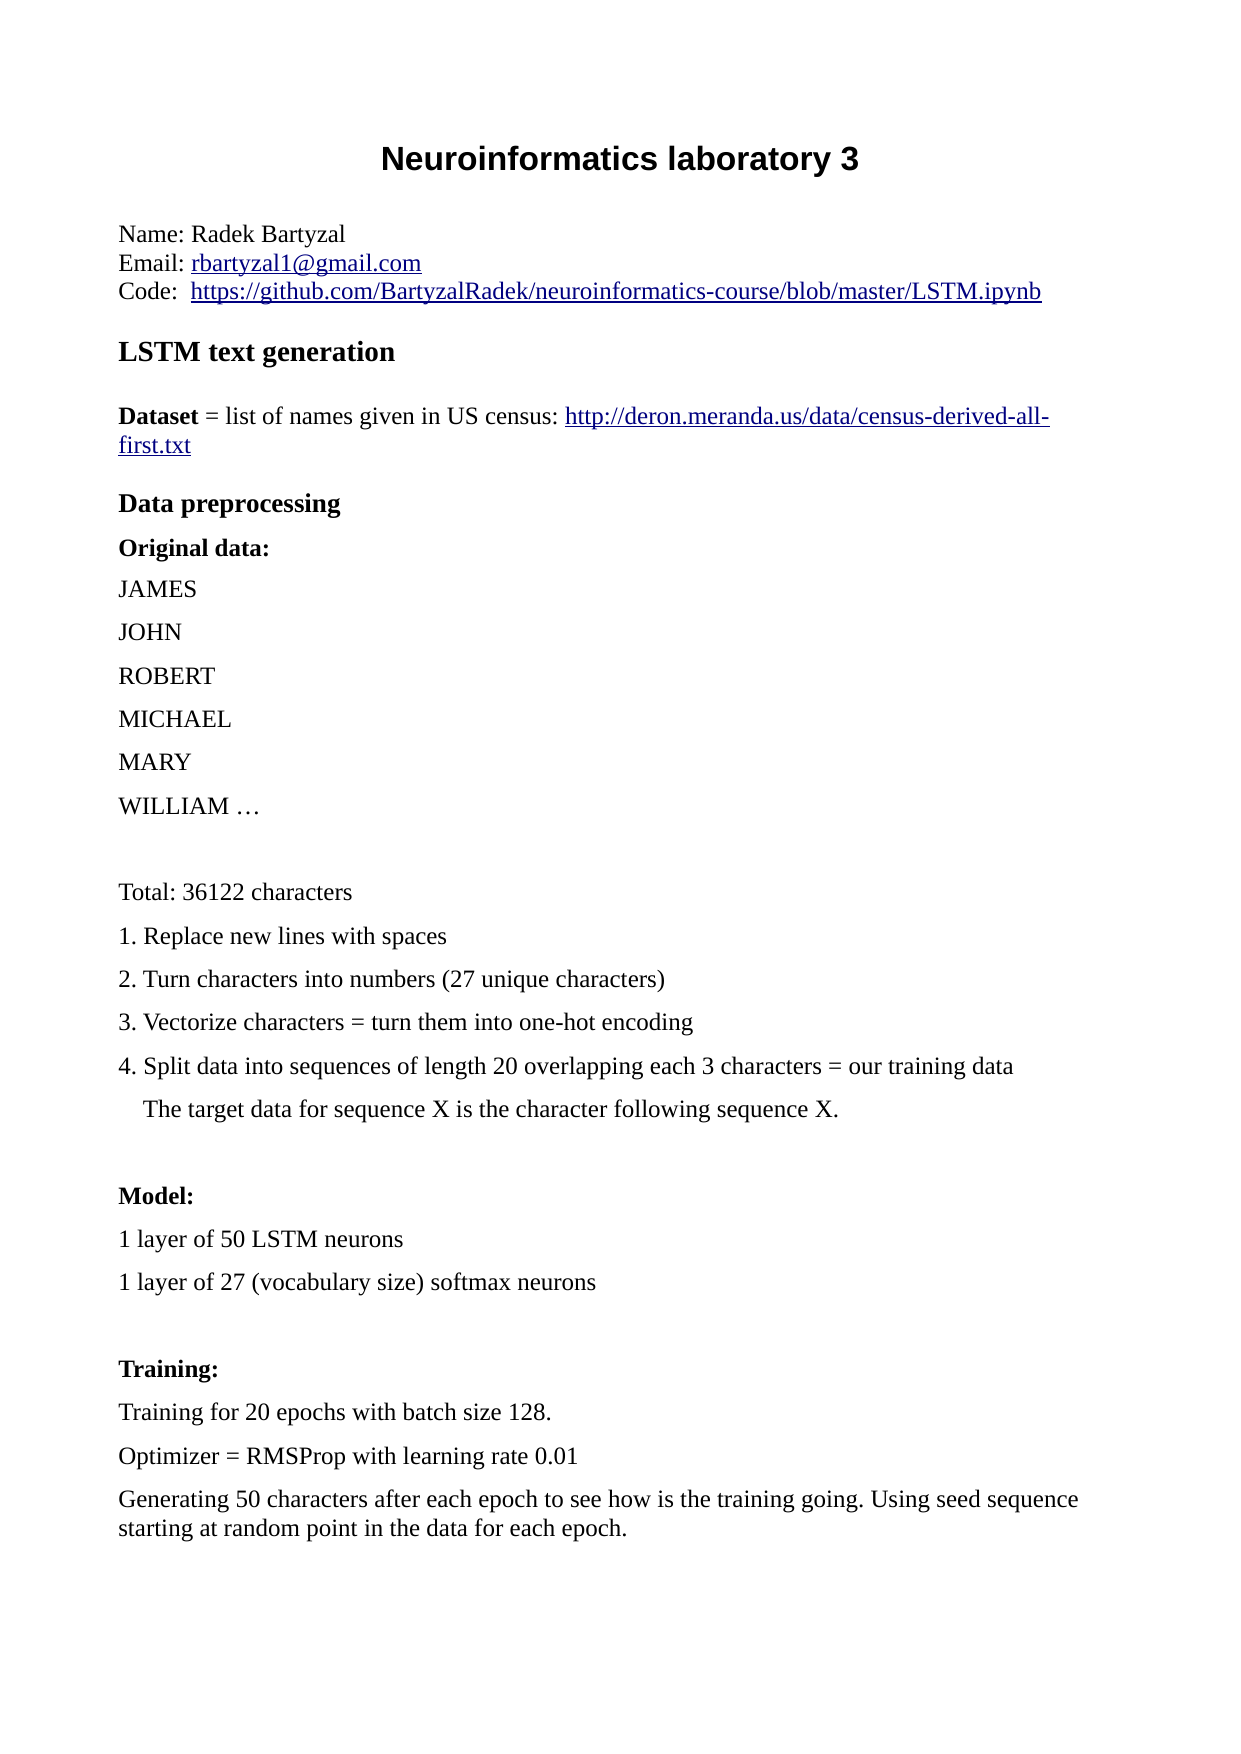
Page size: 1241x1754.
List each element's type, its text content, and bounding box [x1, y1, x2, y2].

text 3. Vectorize characters = turn them into one-hot encoding [118, 1007, 1122, 1036]
text 4. Split data into sequences of length 20 overlapping each 3 characters = our training data [118, 1051, 1122, 1079]
text MARY [118, 747, 1122, 776]
text JOHN [118, 617, 1122, 646]
text JAMES [118, 574, 1122, 603]
text LSTM text generation [118, 334, 1122, 367]
text Total: 36122 characters [118, 877, 1122, 906]
text Generating 50 characters after each epoch to see how is the training going. Using seed sequence starting at random point in the data for each epoch. [118, 1484, 1122, 1542]
text WILLIAM … [118, 791, 1122, 819]
subtitle Neuroinformatics laboratory 3 [118, 139, 1122, 178]
text 1 layer of 27 (vocabulary size) softmax neurons [118, 1267, 1122, 1296]
text 1. Replace new lines with spaces [118, 921, 1122, 949]
text Email: rbartyzal1@gmail.com [118, 248, 1122, 276]
text Data preprocessing [118, 487, 1122, 518]
text ROBERT [118, 661, 1122, 689]
text 1 layer of 50 LSTM neurons [118, 1224, 1122, 1253]
text Dataset = list of names given in US census: http://deron.meranda.us/data/census-derived-all-first.txt [118, 401, 1122, 458]
text MICHAEL [118, 704, 1122, 733]
text Training: [118, 1354, 1122, 1383]
subtitle Original data: [118, 533, 1122, 562]
text Training for 20 epochs with batch size 128. [118, 1397, 1122, 1426]
text Code: https://github.com/BartyzalRadek/neuroinformatics-course/blob/master/LSTM.ipynb [118, 276, 1122, 305]
text Optimizer = RMSProp with learning rate 0.01 [118, 1441, 1122, 1469]
text Name: Radek Bartyzal [118, 219, 1122, 248]
text Model: [118, 1181, 1122, 1209]
text The target data for sequence X is the character following sequence X. [118, 1094, 1122, 1123]
text 2. Turn characters into numbers (27 unique characters) [118, 964, 1122, 993]
